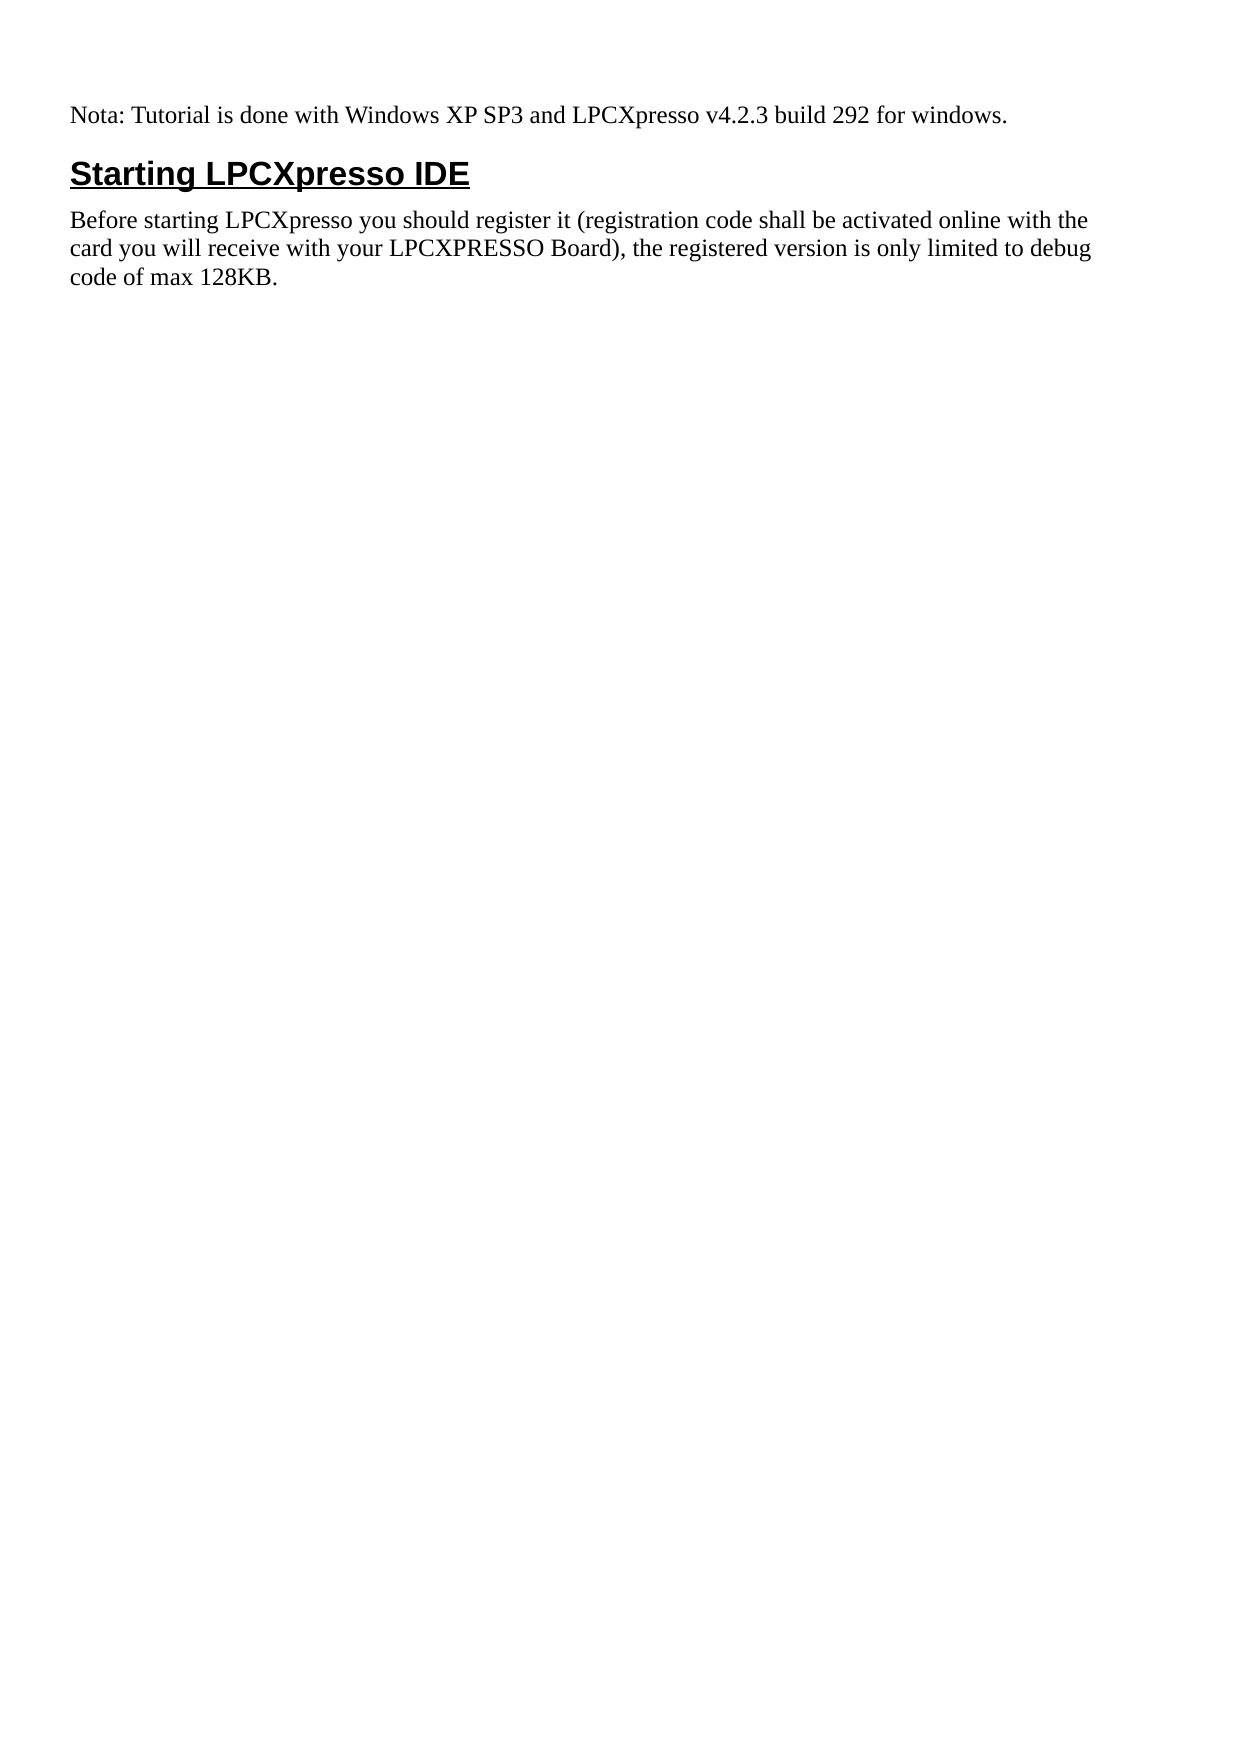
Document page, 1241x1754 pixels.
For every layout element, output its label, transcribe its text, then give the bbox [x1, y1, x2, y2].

text Nota: Tutorial is done with Windows XP SP3 and LPCXpresso v4.2.3 build 292 for windows. [69, 100, 1122, 128]
text Before starting LPCXpresso you should register it (registration code shall be activated online with the card you will receive with your LPCXPRESSO Board), the registered version is only limited to debug code of max 128KB. [69, 205, 1122, 291]
subtitle Starting LPCXpresso IDE [69, 153, 1122, 192]
